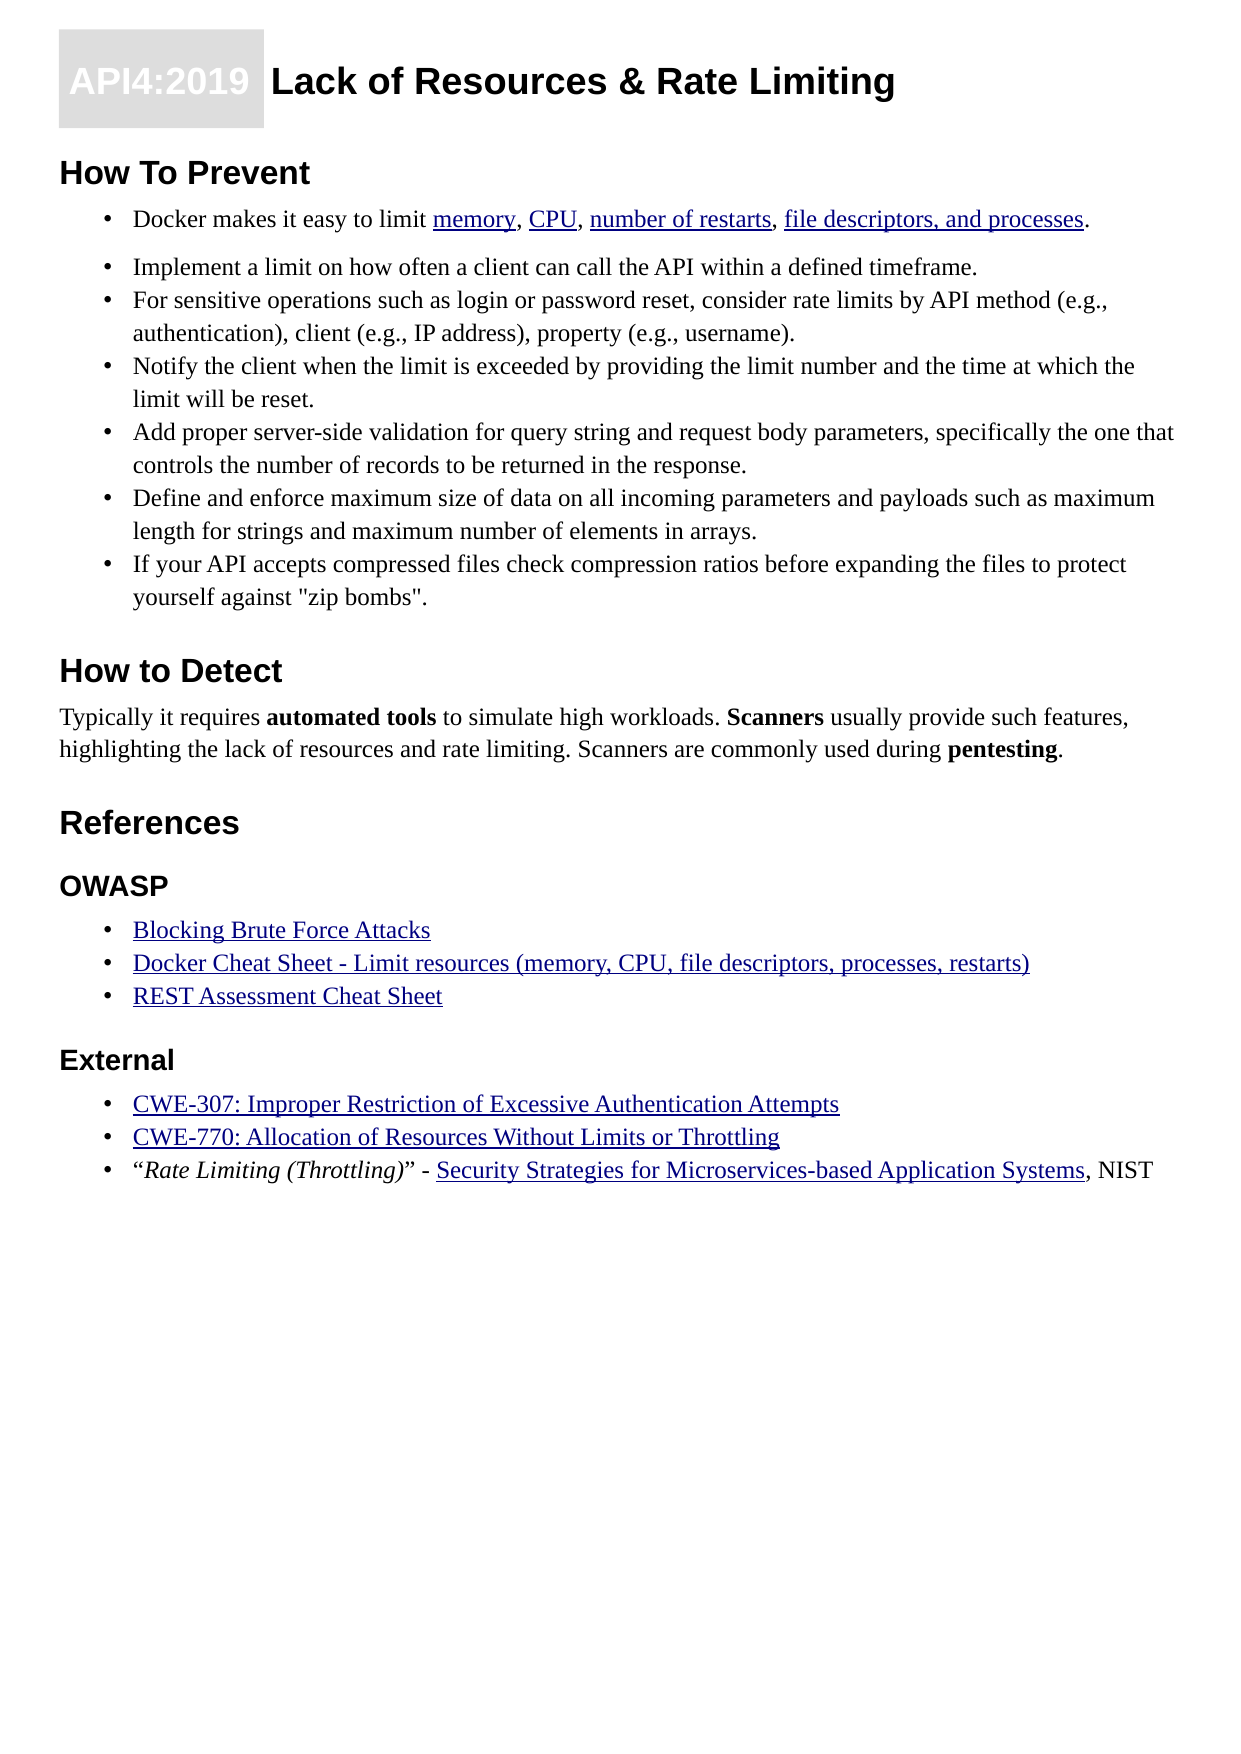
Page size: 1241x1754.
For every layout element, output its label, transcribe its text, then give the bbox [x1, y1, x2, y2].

subtitle External [59, 1043, 1181, 1077]
list If your API accepts compressed files check compression ratios before expanding the files to protect yourself against "zip bombs". [103, 549, 1181, 611]
subtitle How to Detect [59, 650, 1181, 689]
subtitle How To Prevent [59, 153, 1181, 192]
list REST Assessment Cheat Sheet [103, 981, 1181, 1010]
list For sensitive operations such as login or password reset, consider rate limits by API method (e.g., authentication), client (e.g., IP address), property (e.g., username). [103, 285, 1181, 347]
list “Rate Limiting (Throttling)” - Security Strategies for Microservices-based Application Systems, NIST [103, 1156, 1181, 1184]
subtitle References [59, 803, 1181, 842]
list Notify the client when the limit is exceeded by providing the limit number and the time at which the limit will be reset. [103, 351, 1181, 413]
list Implement a limit on how often a client can call the API within a defined timeframe. [103, 252, 1181, 281]
list CWE-770: Allocation of Resources Without Limits or Throttling [103, 1122, 1181, 1151]
list Define and enforce maximum size of data on all incoming parameters and payloads such as maximum length for strings and maximum number of elements in arrays. [103, 483, 1181, 545]
list CWE-307: Improper Restriction of Excessive Authentication Attempts [103, 1089, 1181, 1118]
list Docker Cheat Sheet - Limit resources (memory, CPU, file descriptors, processes, restarts) [103, 948, 1181, 977]
list Blocking Brute Force Attacks [103, 915, 1181, 944]
list Docker makes it easy to limit memory, CPU, number of restarts, file descriptors, and processes. [103, 204, 1181, 233]
list Add proper server-side validation for query string and request body parameters, specifically the one that controls the number of records to be returned in the response. [103, 417, 1181, 479]
subtitle OWASP [59, 869, 1181, 902]
text Typically it requires automated tools to simulate high workloads. Scanners usually provide such features, highlighting the lack of resources and rate limiting. Scanners are commonly used during pentesting. [59, 702, 1181, 763]
